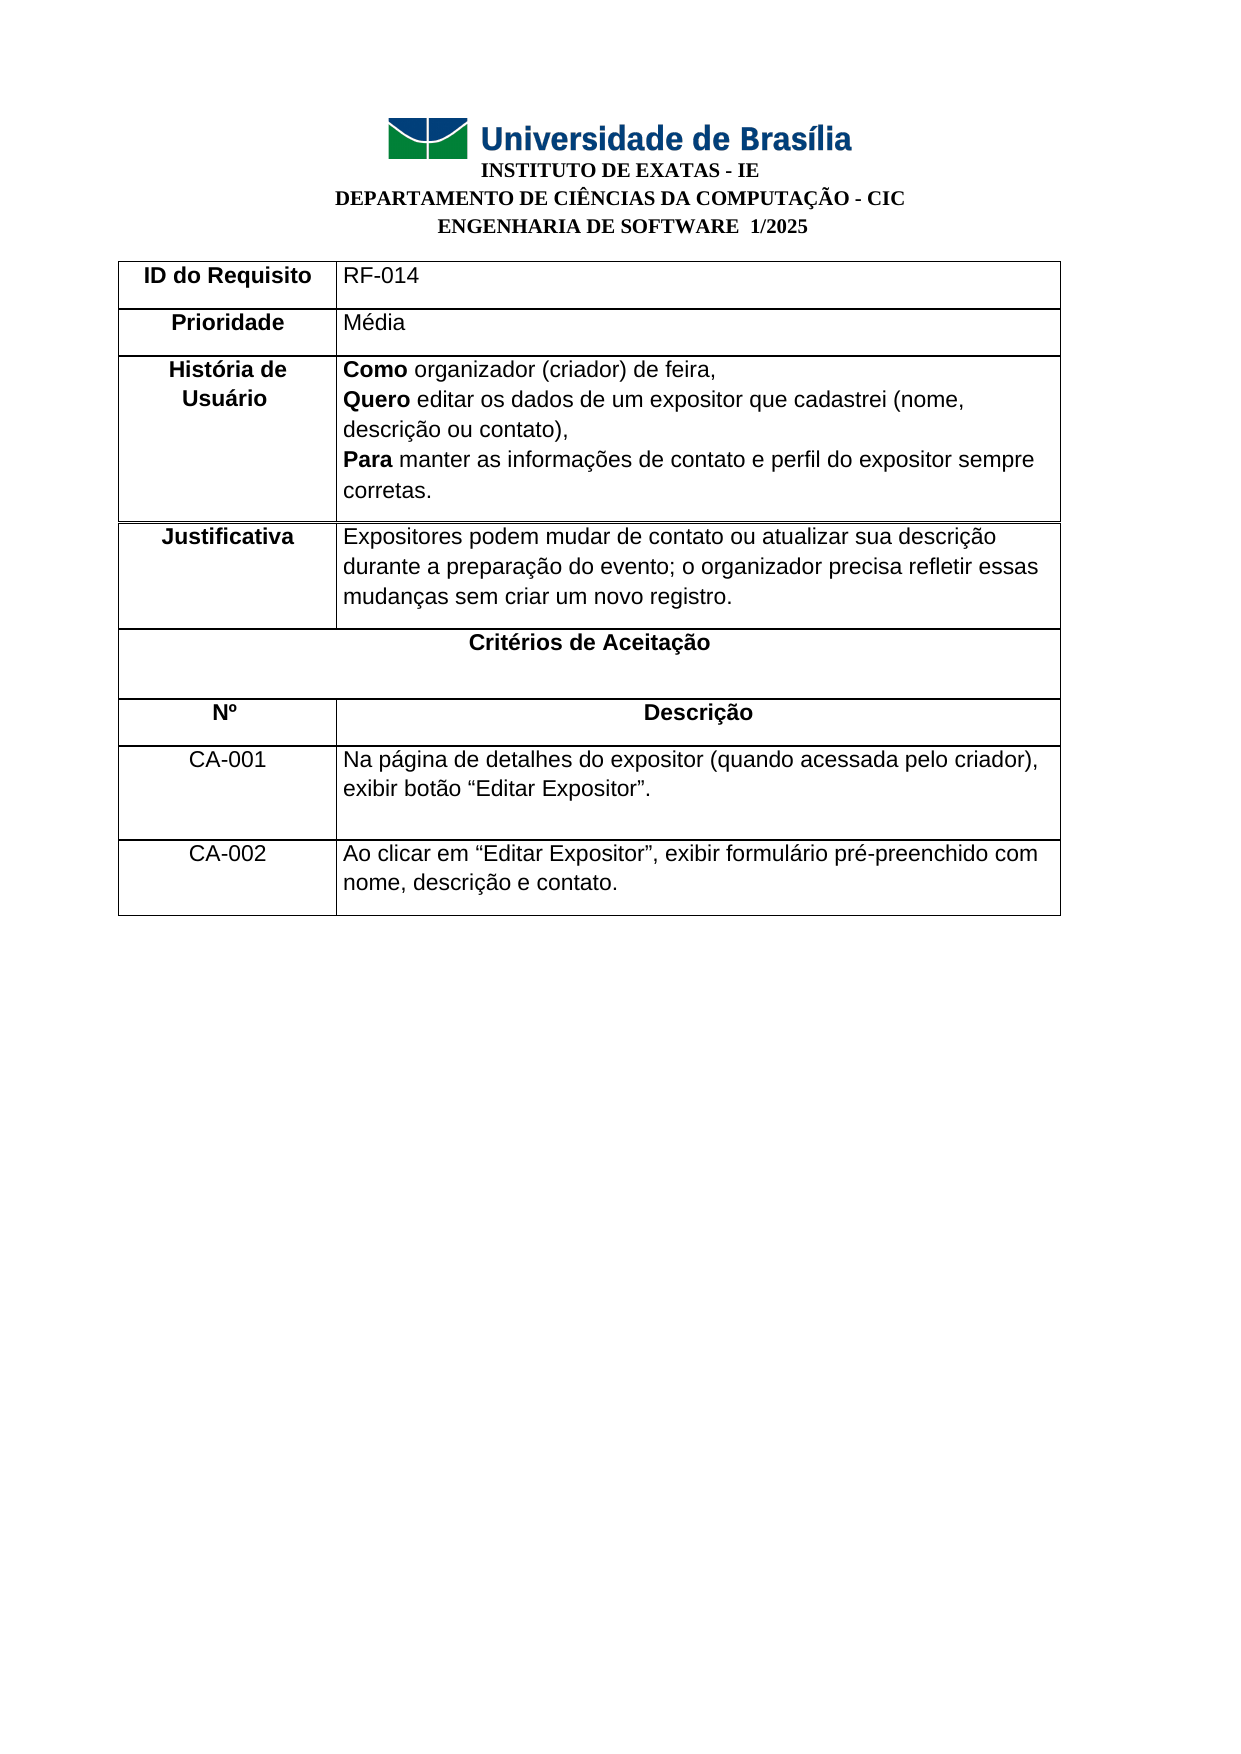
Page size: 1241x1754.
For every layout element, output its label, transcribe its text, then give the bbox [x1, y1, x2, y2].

table_cell Expositores podem mudar de contato ou atualizar sua descrição durante a preparação do evento; o organizador precisa refletir essas mudanças sem criar um novo registro. [337, 524, 1060, 628]
table_cell Na página de detalhes do expositor (quando acessada pelo criador), exibir botão “Editar Expositor”. [337, 747, 1060, 839]
table_cell Descrição [337, 700, 1060, 745]
picture [388, 118, 852, 159]
table_cell CA-002 [119, 841, 336, 915]
table_cell Nº [119, 700, 336, 745]
table_cell Ao clicar em “Editar Expositor”, exibir formulário pré-preenchido com nome, descrição e contato. [337, 841, 1060, 915]
table_cell Como organizador (criador) de feira, Quero editar os dados de um expositor que cadastrei (nome, descrição ou contato), Para manter as informações de contato e perfil do expositor sempre corretas. [337, 357, 1060, 521]
table_cell CA-001 [119, 747, 336, 839]
table_header ID do Requisito [119, 262, 336, 308]
table_cell História de Usuário [119, 357, 336, 521]
table_cell Média [337, 310, 1060, 355]
table_cell Critérios de Aceitação [119, 630, 1060, 698]
table_cell Justificativa [119, 524, 336, 628]
table_header RF-014 [337, 262, 1060, 308]
table_cell Prioridade [119, 310, 336, 355]
